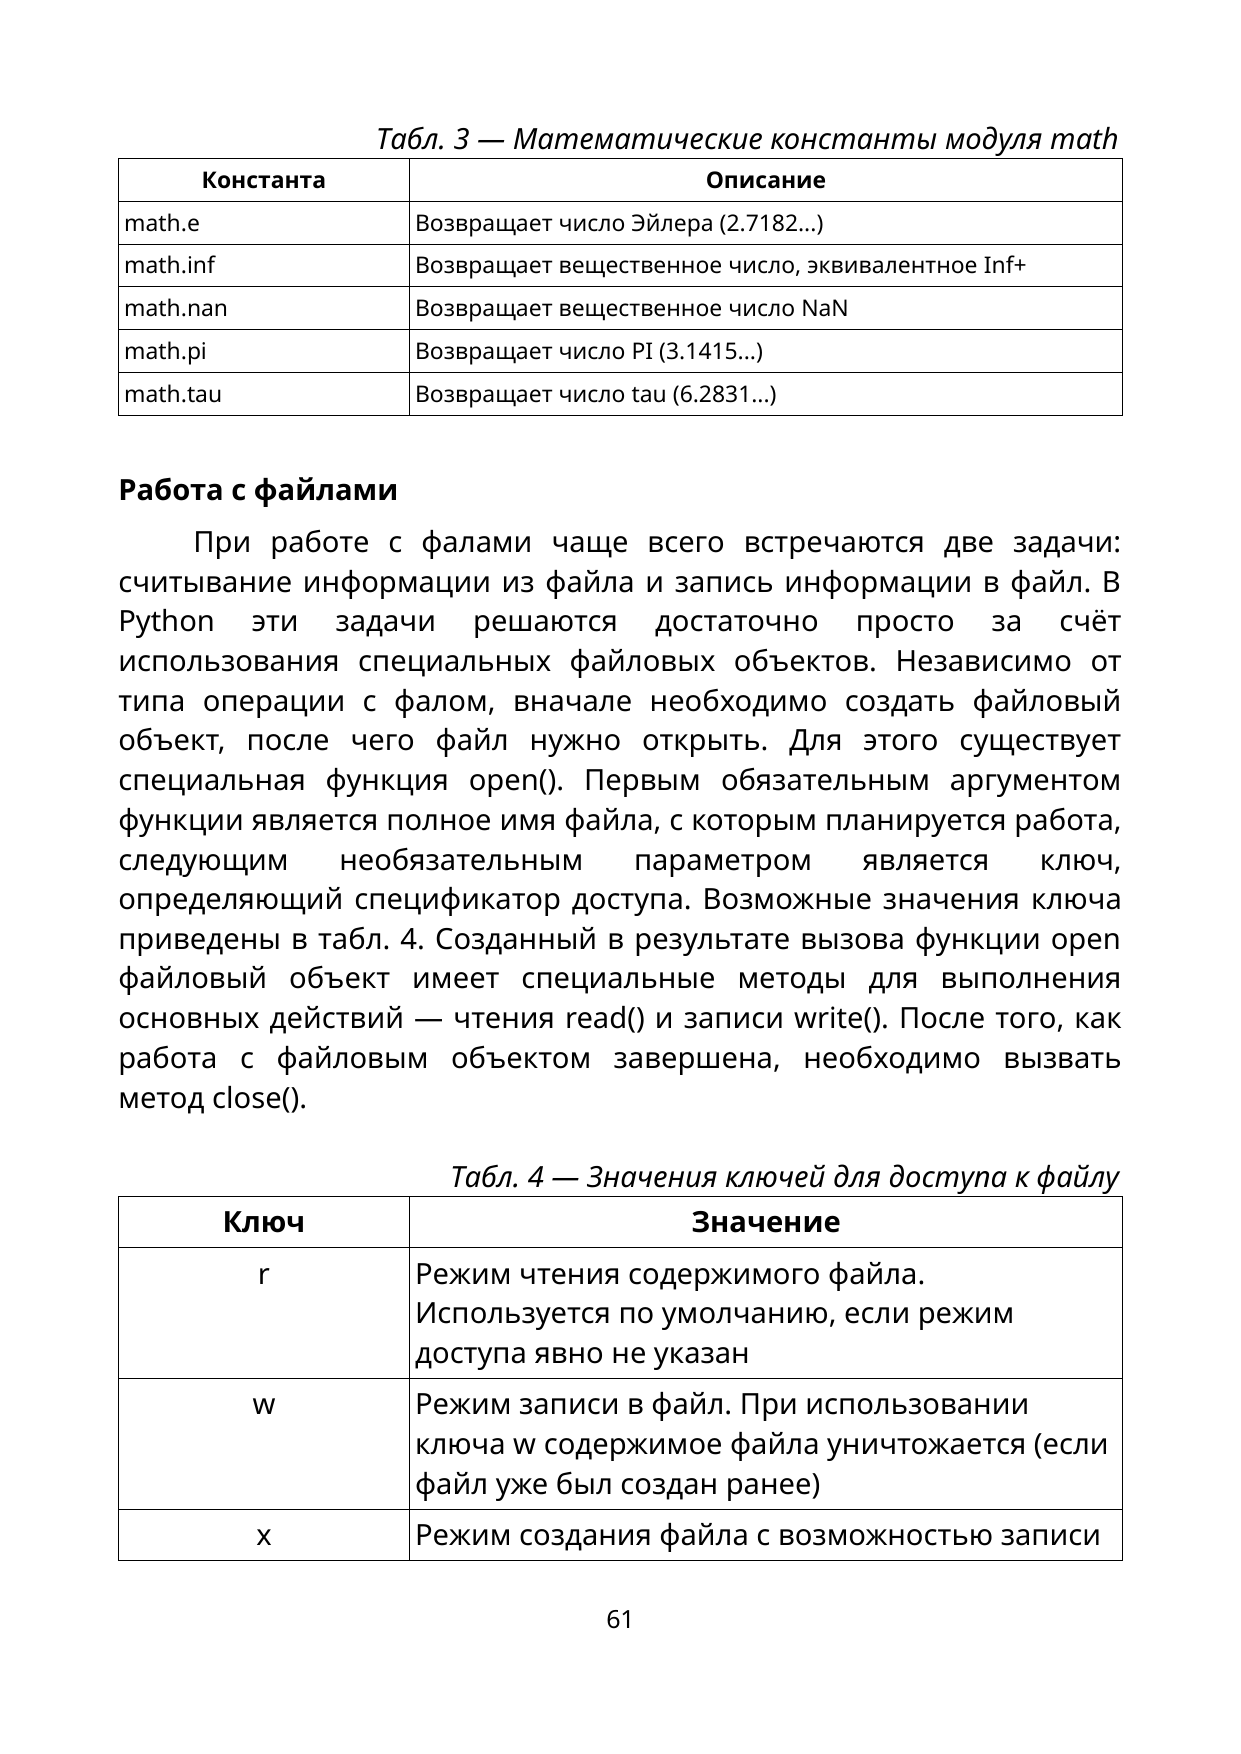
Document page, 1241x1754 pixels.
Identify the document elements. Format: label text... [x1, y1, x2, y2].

table_cell Режим чтения содержимого файла. Используется по умолчанию, если режим доступа явно не указан [410, 1248, 1122, 1378]
table_cell Возвращает число Эйлера (2.7182...) [410, 202, 1122, 243]
subtitle Работа с файлами [118, 469, 1122, 509]
table_cell Режим создания файла с возможностью записи [410, 1510, 1122, 1560]
text Табл. 3 — Математические константы модуля math [118, 118, 1122, 158]
text Табл. 4 — Значения ключей для доступа к файлу [118, 1156, 1122, 1196]
table_cell Возвращает вещественное число, эквивалентное Inf+ [410, 245, 1122, 286]
table_header Описание [410, 159, 1122, 201]
table_cell w [119, 1379, 409, 1508]
table_cell math.nan [119, 287, 409, 329]
table_header Значение [410, 1197, 1122, 1247]
table_cell math.tau [119, 373, 409, 415]
table_cell math.pi [119, 330, 409, 372]
table_header Ключ [119, 1197, 409, 1247]
table_cell Возвращает вещественное число NaN [410, 287, 1122, 329]
table_cell x [119, 1510, 409, 1560]
table_header Константа [119, 159, 409, 201]
table_cell r [119, 1248, 409, 1378]
table_cell Режим записи в файл. При использовании ключа w содержимое файла уничтожается (если файл уже был создан ранее) [410, 1379, 1122, 1508]
table_cell math.inf [119, 245, 409, 286]
table_cell math.e [119, 202, 409, 243]
text При работе с фалами чаще всего встречаются две задачи: считывание информации из файла и запись информации в файл. В Python эти задачи решаются достаточно просто за счёт использования специальных файловых объектов. Независимо от типа операции с фалом, вначале необходимо создать файловый объект, после чего файл нужно открыть. Для этого существует специальная функция open(). Первым обязательным аргументом функции является полное имя файла, с которым планируется работа, следующим необязательным параметром является ключ, определяющий спецификатор доступа. Возможные значения ключа приведены в табл. 4. Созданный в результате вызова функции open файловый объект имеет специальные методы для выполнения основных действий — чтения read() и записи write(). После того, как работа с файловым объектом завершена, необходимо вызвать метод close(). [118, 521, 1122, 1117]
table_cell Возвращает число PI (3.1415...) [410, 330, 1122, 372]
table_cell Возвращает число tau (6.2831...) [410, 373, 1122, 415]
